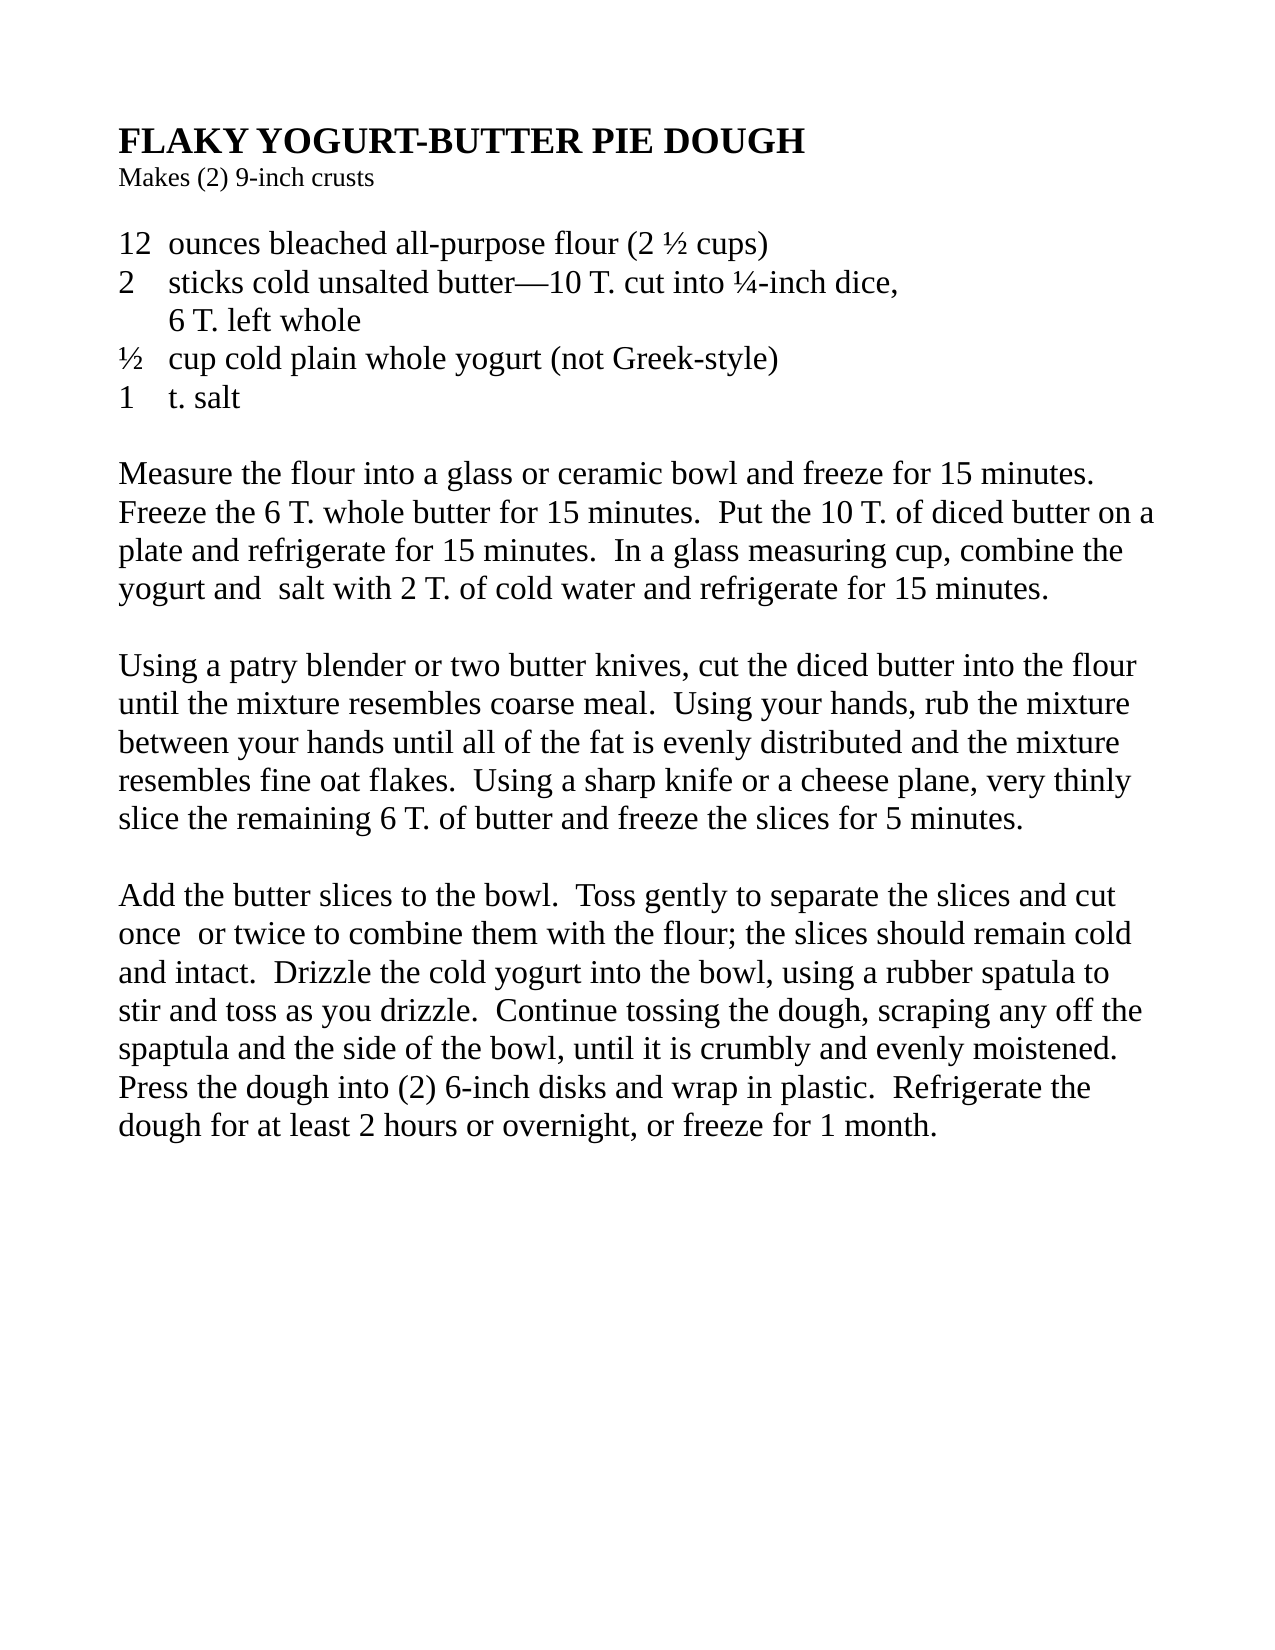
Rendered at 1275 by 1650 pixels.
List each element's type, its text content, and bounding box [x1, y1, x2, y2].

text Measure the flour into a glass or ceramic bowl and freeze for 15 minutes. [118, 453, 1157, 492]
text 1 t. salt [118, 377, 1157, 415]
text Makes (2) 9-inch crusts [118, 161, 1157, 192]
text Add the butter slices to the bowl. Toss gently to separate the slices and cut once or twice to combine them with the flour; the slices should remain cold and intact. Drizzle the cold yogurt into the bowl, using a rubber spatula to stir and toss as you drizzle. Continue tossing the dough, scraping any off the spaptula and the side of the bowl, until it is crumbly and evenly moistened. Press the dough into (2) 6-inch disks and wrap in plastic. Refrigerate the dough for at least 2 hours or overnight, or freeze for 1 month. [118, 875, 1157, 1143]
text Freeze the 6 T. whole butter for 15 minutes. Put the 10 T. of diced butter on a plate and refrigerate for 15 minutes. In a glass measuring cup, combine the yogurt and salt with 2 T. of cold water and refrigerate for 15 minutes. [118, 492, 1157, 607]
text ½ cup cold plain whole yogurt (not Greek-style) [118, 338, 1157, 377]
text 6 T. left whole [118, 300, 1157, 338]
text 2 sticks cold unsalted butter—10 T. cut into ¼-inch dice, [118, 262, 1157, 300]
text 12 ounces bleached all-purpose flour (2 ½ cups) [118, 223, 1157, 262]
text Using a patry blender or two butter knives, cut the diced butter into the flour until the mixture resembles coarse meal. Using your hands, rub the mixture between your hands until all of the fat is evenly distributed and the mixture resembles fine oat flakes. Using a sharp knife or a cheese plane, very thinly slice the remaining 6 T. of butter and freeze the slices for 5 minutes. [118, 645, 1157, 837]
text FLAKY YOGURT-BUTTER PIE DOUGH [118, 118, 1157, 161]
